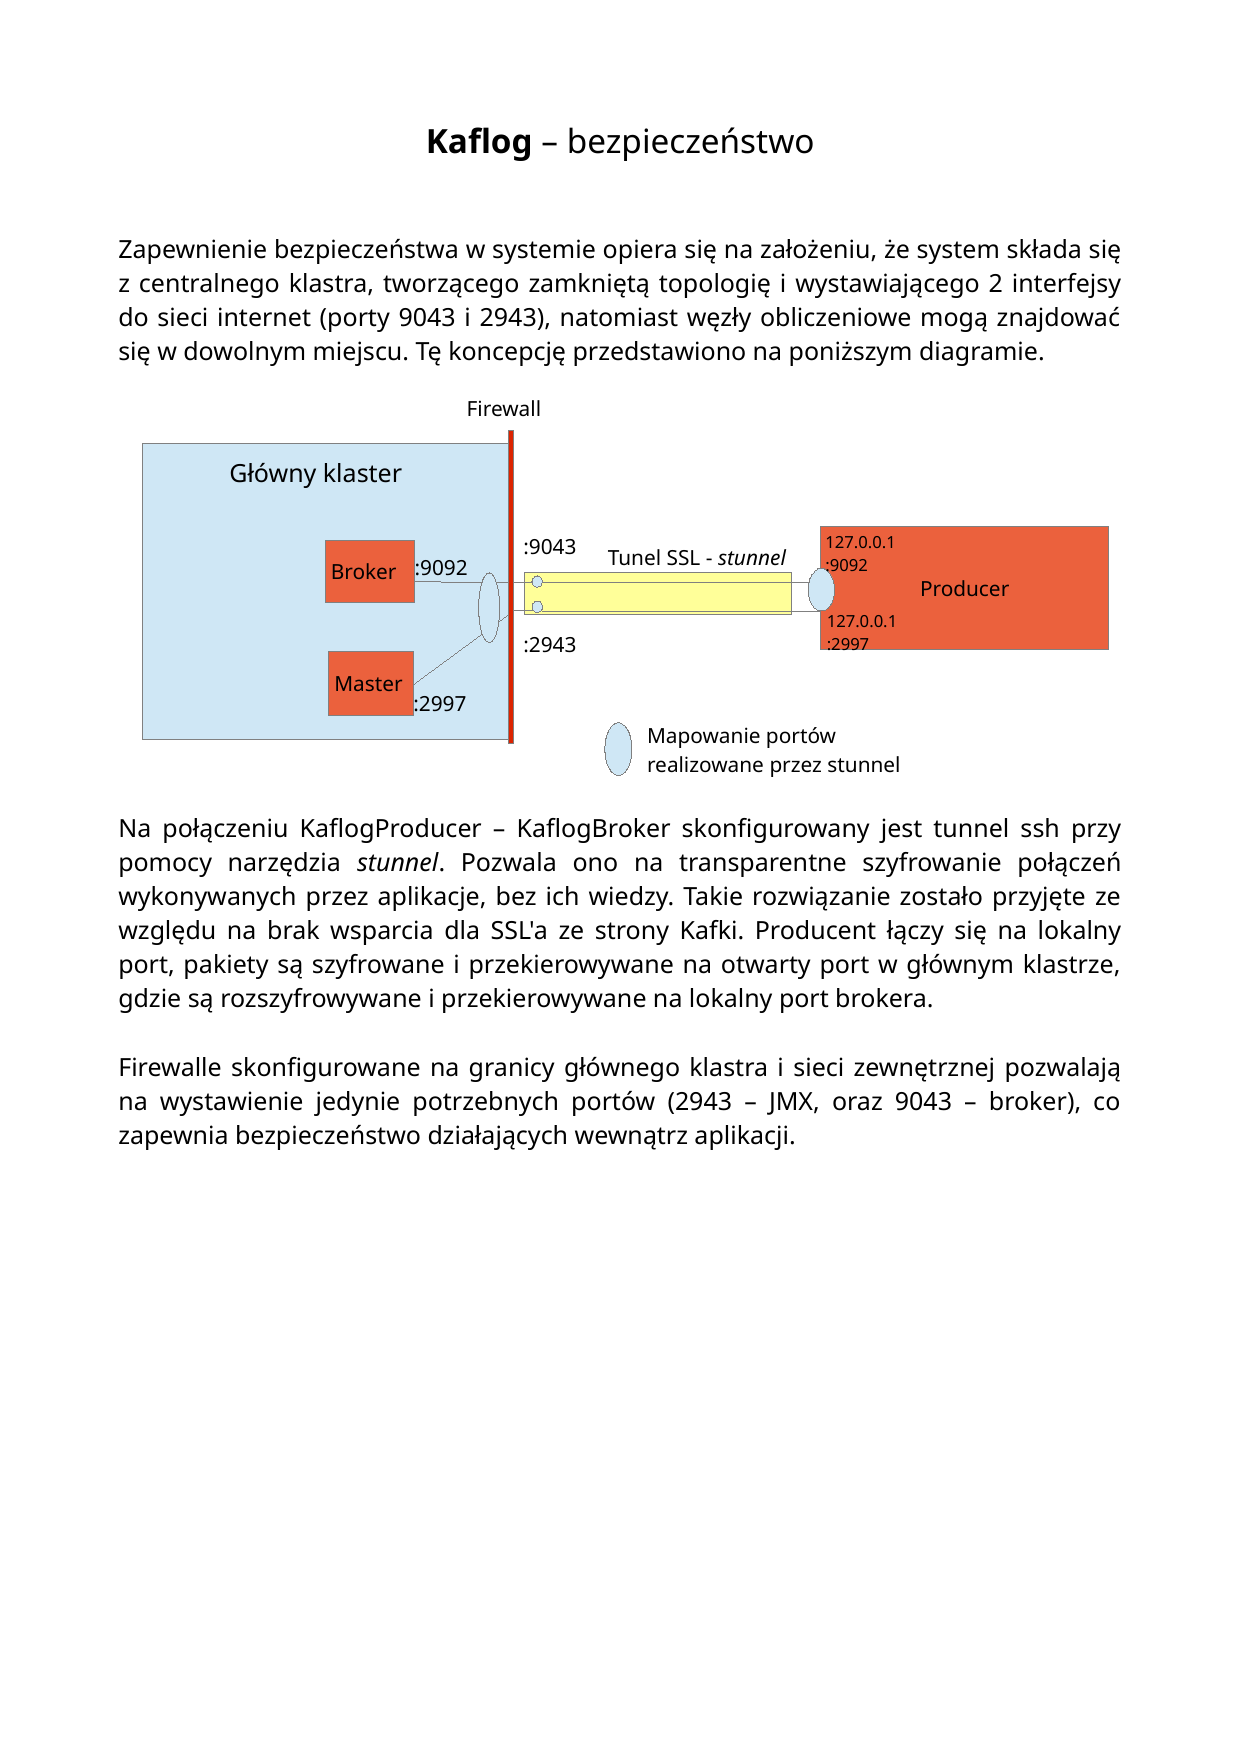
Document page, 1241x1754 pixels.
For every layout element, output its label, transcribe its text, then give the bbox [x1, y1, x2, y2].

text Kaflog – bezpieczeństwo [118, 118, 1122, 163]
text Firewalle skonfigurowane na granicy głównego klastra i sieci zewnętrznej pozwalają na wystawienie jedynie potrzebnych portów (2943 – JMX, oraz 9043 – broker), co zapewnia bezpieczeństwo działających wewnątrz aplikacji. [118, 1049, 1122, 1151]
text Zapewnienie bezpieczeństwa w systemie opiera się na założeniu, że system składa się z centralnego klastra, tworzącego zamkniętą topologię i wystawiającego 2 interfejsy do sieci internet (porty 9043 i 2943), natomiast węzły obliczeniowe mogą znajdować się w dowolnym miejscu. Tę koncepcję przedstawiono na poniższym diagramie. [118, 232, 1122, 368]
text Na połączeniu KaflogProducer – KaflogBroker skonfigurowany jest tunnel ssh przy pomocy narzędzia stunnel. Pozwala ono na transparentne szyfrowanie połączeń wykonywanych przez aplikacje, bez ich wiedzy. Takie rozwiązanie zostało przyjęte ze względu na brak wsparcia dla SSL'a ze strony Kafki. Producent łączy się na lokalny port, pakiety są szyfrowane i przekierowywane na otwarty port w głównym klastrze, gdzie są rozszyfrowywane i przekierowywane na lokalny port brokera. [118, 811, 1122, 1015]
